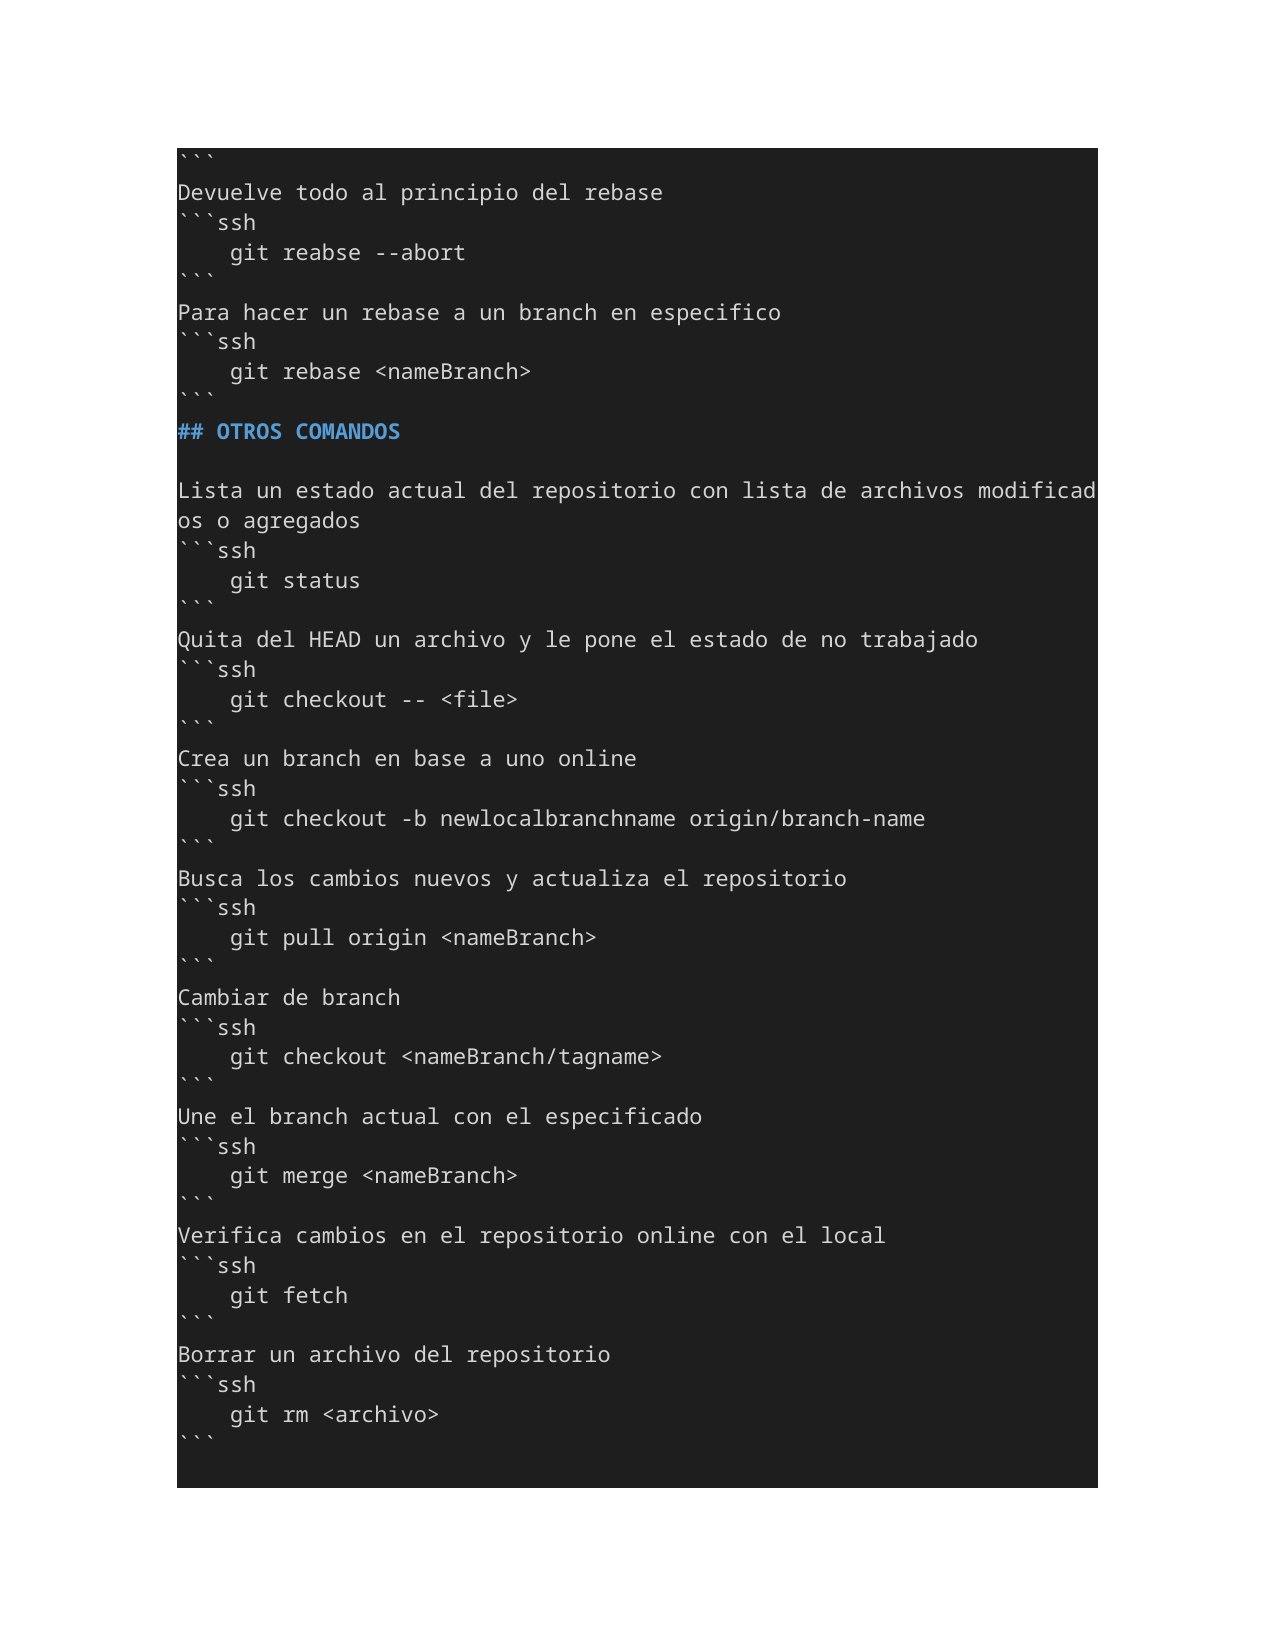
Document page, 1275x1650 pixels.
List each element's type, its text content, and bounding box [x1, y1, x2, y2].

text ```ssh [177, 1250, 1098, 1280]
text ``` [177, 714, 1098, 743]
text git status [177, 565, 1098, 594]
text ```ssh [177, 654, 1098, 684]
text Crea un branch en base a uno online [177, 743, 1098, 773]
text ``` [177, 594, 1098, 624]
text ```ssh [177, 773, 1098, 803]
text ```ssh [177, 207, 1098, 237]
text Devuelve todo al principio del rebase [177, 177, 1098, 207]
text ``` [177, 267, 1098, 297]
text ## OTROS COMANDOS [177, 416, 1098, 446]
text ```ssh [177, 535, 1098, 565]
text ```ssh [177, 1012, 1098, 1041]
text ```ssh [177, 1369, 1098, 1399]
text git merge <nameBranch> [177, 1161, 1098, 1190]
text git rm <archivo> [177, 1399, 1098, 1429]
text ``` [177, 148, 1098, 177]
text git checkout <nameBranch/tagname> [177, 1041, 1098, 1071]
text git checkout -b newlocalbranchname origin/branch-name [177, 803, 1098, 833]
text ``` [177, 1429, 1098, 1458]
text git pull origin <nameBranch> [177, 922, 1098, 952]
text git reabse --abort [177, 237, 1098, 267]
text Une el branch actual con el especificado [177, 1101, 1098, 1131]
text Busca los cambios nuevos y actualiza el repositorio [177, 863, 1098, 892]
text ```ssh [177, 1131, 1098, 1161]
text Quita del HEAD un archivo y le pone el estado de no trabajado [177, 624, 1098, 654]
text Para hacer un rebase a un branch en especifico [177, 297, 1098, 326]
text Lista un estado actual del repositorio con lista de archivos modificados o agregados [177, 475, 1098, 535]
text ``` [177, 386, 1098, 416]
text ``` [177, 1309, 1098, 1339]
text Borrar un archivo del repositorio [177, 1339, 1098, 1369]
text ```ssh [177, 326, 1098, 356]
text Cambiar de branch [177, 982, 1098, 1012]
text ```ssh [177, 892, 1098, 922]
text ``` [177, 1190, 1098, 1220]
text git checkout -- <file> [177, 684, 1098, 714]
text git fetch [177, 1280, 1098, 1309]
text ``` [177, 833, 1098, 863]
text ``` [177, 952, 1098, 982]
text git rebase <nameBranch> [177, 356, 1098, 386]
text ``` [177, 1071, 1098, 1101]
text Verifica cambios en el repositorio online con el local [177, 1220, 1098, 1250]
